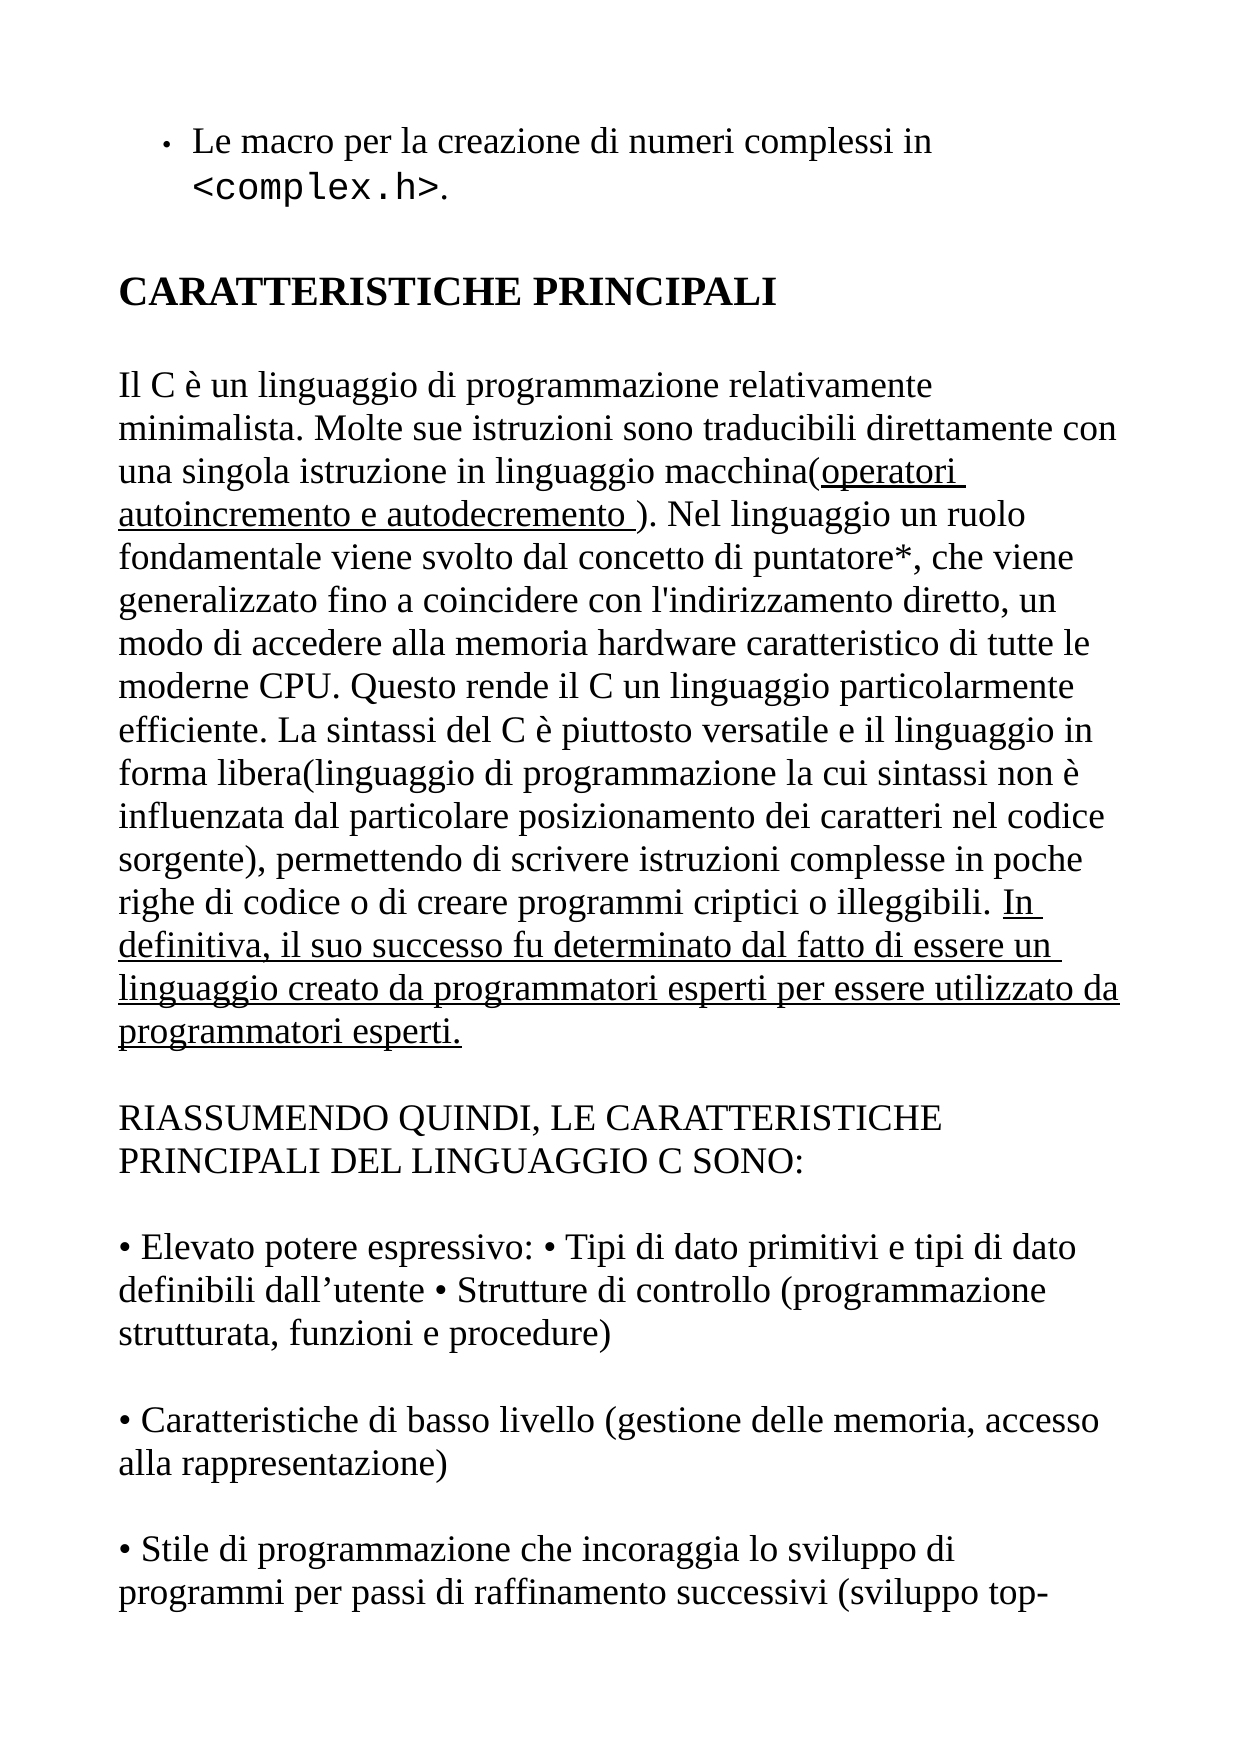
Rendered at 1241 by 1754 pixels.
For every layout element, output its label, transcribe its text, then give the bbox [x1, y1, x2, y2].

text CARATTERISTICHE PRINCIPALI [118, 266, 1122, 314]
text Il C è un linguaggio di programmazione relativamente [118, 362, 1122, 405]
text • Caratteristiche di basso livello (gestione delle memoria, accesso alla rappresentazione) [118, 1397, 1122, 1483]
text • Elevato potere espressivo: • Tipi di dato primitivi e tipi di dato definibili dall’utente • Strutture di controllo (programmazione strutturata, funzioni e procedure) [118, 1224, 1122, 1354]
list Le macro per la creazione di numeri complessi in <complex.h>. [162, 118, 1122, 211]
text RIASSUMENDO QUINDI, LE CARATTERISTICHE PRINCIPALI DEL LINGUAGGIO C SONO: [118, 1095, 1122, 1181]
text • Stile di programmazione che incoraggia lo sviluppo di programmi per passi di raffinamento successivi (sviluppo top- [118, 1526, 1122, 1613]
text minimalista. Molte sue istruzioni sono traducibili direttamente con una singola istruzione in linguaggio macchina(operatori autoincremento e autodecremento ). Nel linguaggio un ruolo fondamentale viene svolto dal concetto di puntatore*, che viene generalizzato fino a coincidere con l'indirizzamento diretto, un modo di accedere alla memoria hardware caratteristico di tutte le moderne CPU. Questo rende il C un linguaggio particolarmente efficiente. La sintassi del C è piuttosto versatile e il linguaggio in forma libera(linguaggio di programmazione la cui sintassi non è influenzata dal particolare posizionamento dei caratteri nel codice sorgente), permettendo di scrivere istruzioni complesse in poche righe di codice o di creare programmi criptici o illeggibili. In definitiva, il suo successo fu determinato dal fatto di essere un linguaggio creato da programmatori esperti per essere utilizzato da programmatori esperti. [118, 405, 1122, 1052]
